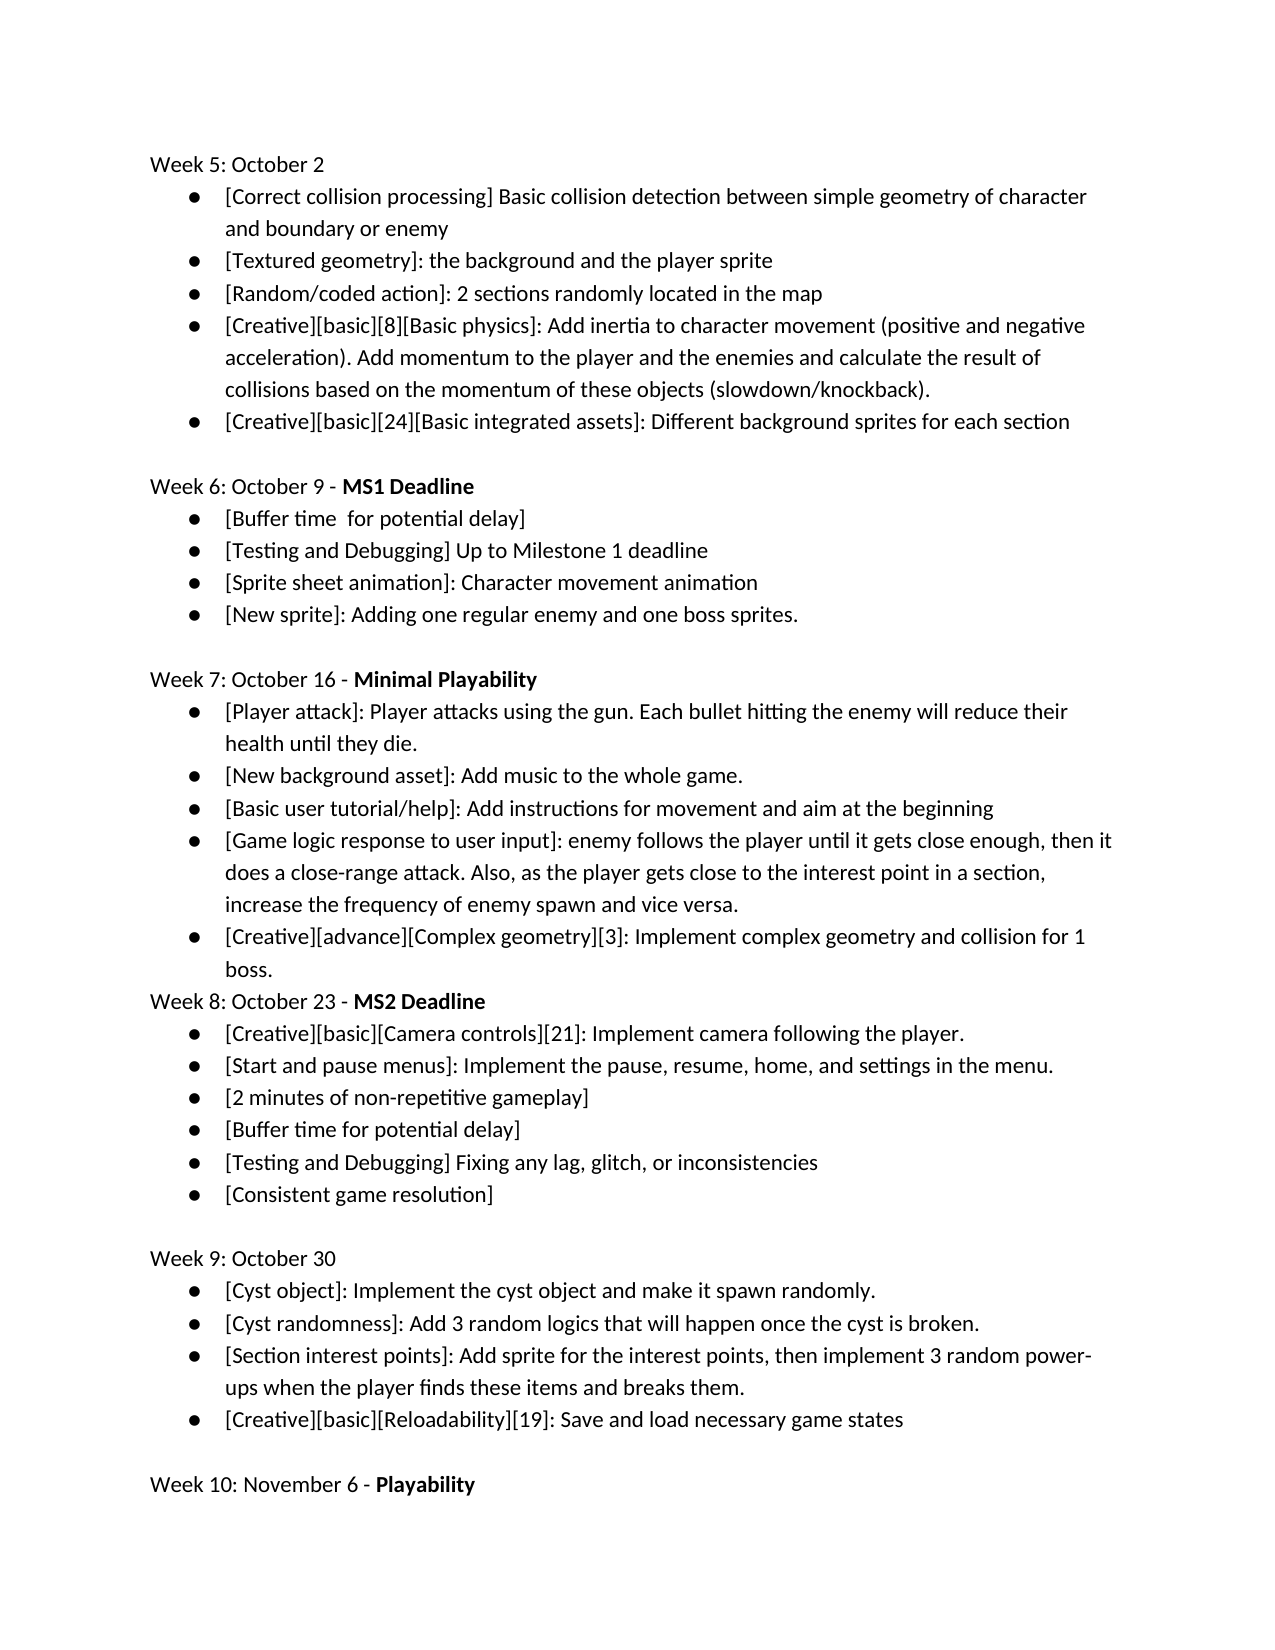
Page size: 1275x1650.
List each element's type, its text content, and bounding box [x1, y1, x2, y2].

list [Buffer time for potential delay] [187, 504, 1125, 532]
list [Player attack]: Player attacks using the gun. Each bullet hitting the enemy will reduce their health until they die. [187, 697, 1125, 757]
list [Section interest points]: Add sprite for the interest points, then implement 3 random power-ups when the player finds these items and breaks them. [187, 1341, 1125, 1401]
list [Creative][basic][Reloadability][19]: Save and load necessary game states [187, 1405, 1125, 1433]
text Week 7: October 16 - Minimal Playability [150, 665, 1125, 693]
list [Testing and Debugging] Fixing any lag, glitch, or inconsistencies [187, 1148, 1125, 1176]
list [Textured geometry]: the background and the player sprite [187, 247, 1125, 274]
list [Start and pause menus]: Implement the pause, resume, home, and settings in the menu. [187, 1051, 1125, 1079]
text Week 10: November 6 - Playability [150, 1470, 1125, 1498]
text Week 5: October 2 [150, 150, 1125, 178]
list [New background asset]: Add music to the whole game. [187, 762, 1125, 789]
list [Creative][basic][Camera controls][21]: Implement camera following the player. [187, 1019, 1125, 1047]
list [Basic user tutorial/help]: Add instructions for movement and aim at the beginning [187, 794, 1125, 822]
list [Buffer time for potential delay] [187, 1116, 1125, 1144]
list [Cyst randomness]: Add 3 random logics that will happen once the cyst is broken. [187, 1309, 1125, 1337]
list [Cyst object]: Implement the cyst object and make it spawn randomly. [187, 1277, 1125, 1304]
list [Sprite sheet animation]: Character movement animation [187, 568, 1125, 596]
list [Consistent game resolution] [187, 1180, 1125, 1208]
list [2 minutes of non-repetitive gameplay] [187, 1083, 1125, 1111]
text Week 8: October 23 - MS2 Deadline [150, 987, 1125, 1015]
list [Random/coded action]: 2 sections randomly located in the map [187, 279, 1125, 307]
list [Creative][advance][Complex geometry][3]: Implement complex geometry and collision for 1 boss. [187, 922, 1125, 983]
text Week 6: October 9 - MS1 Deadline [150, 472, 1125, 500]
list [Creative][basic][8][Basic physics]: Add inertia to character movement (positive and negative acceleration). Add momentum to the player and the enemies and calculate the result of collisions based on the momentum of these objects (slowdown/knockback). [187, 311, 1125, 403]
list [Game logic response to user input]: enemy follows the player until it gets close enough, then it does a close-range attack. Also, as the player gets close to the interest point in a section, increase the frequency of enemy spawn and vice versa. [187, 826, 1125, 918]
text Week 9: October 30 [150, 1244, 1125, 1272]
list [Testing and Debugging] Up to Milestone 1 deadline [187, 536, 1125, 564]
list [Creative][basic][24][Basic integrated assets]: Different background sprites for each section [187, 407, 1125, 436]
list [New sprite]: Adding one regular enemy and one boss sprites. [187, 601, 1125, 629]
list [Correct collision processing] Basic collision detection between simple geometry of character and boundary or enemy [187, 182, 1125, 242]
